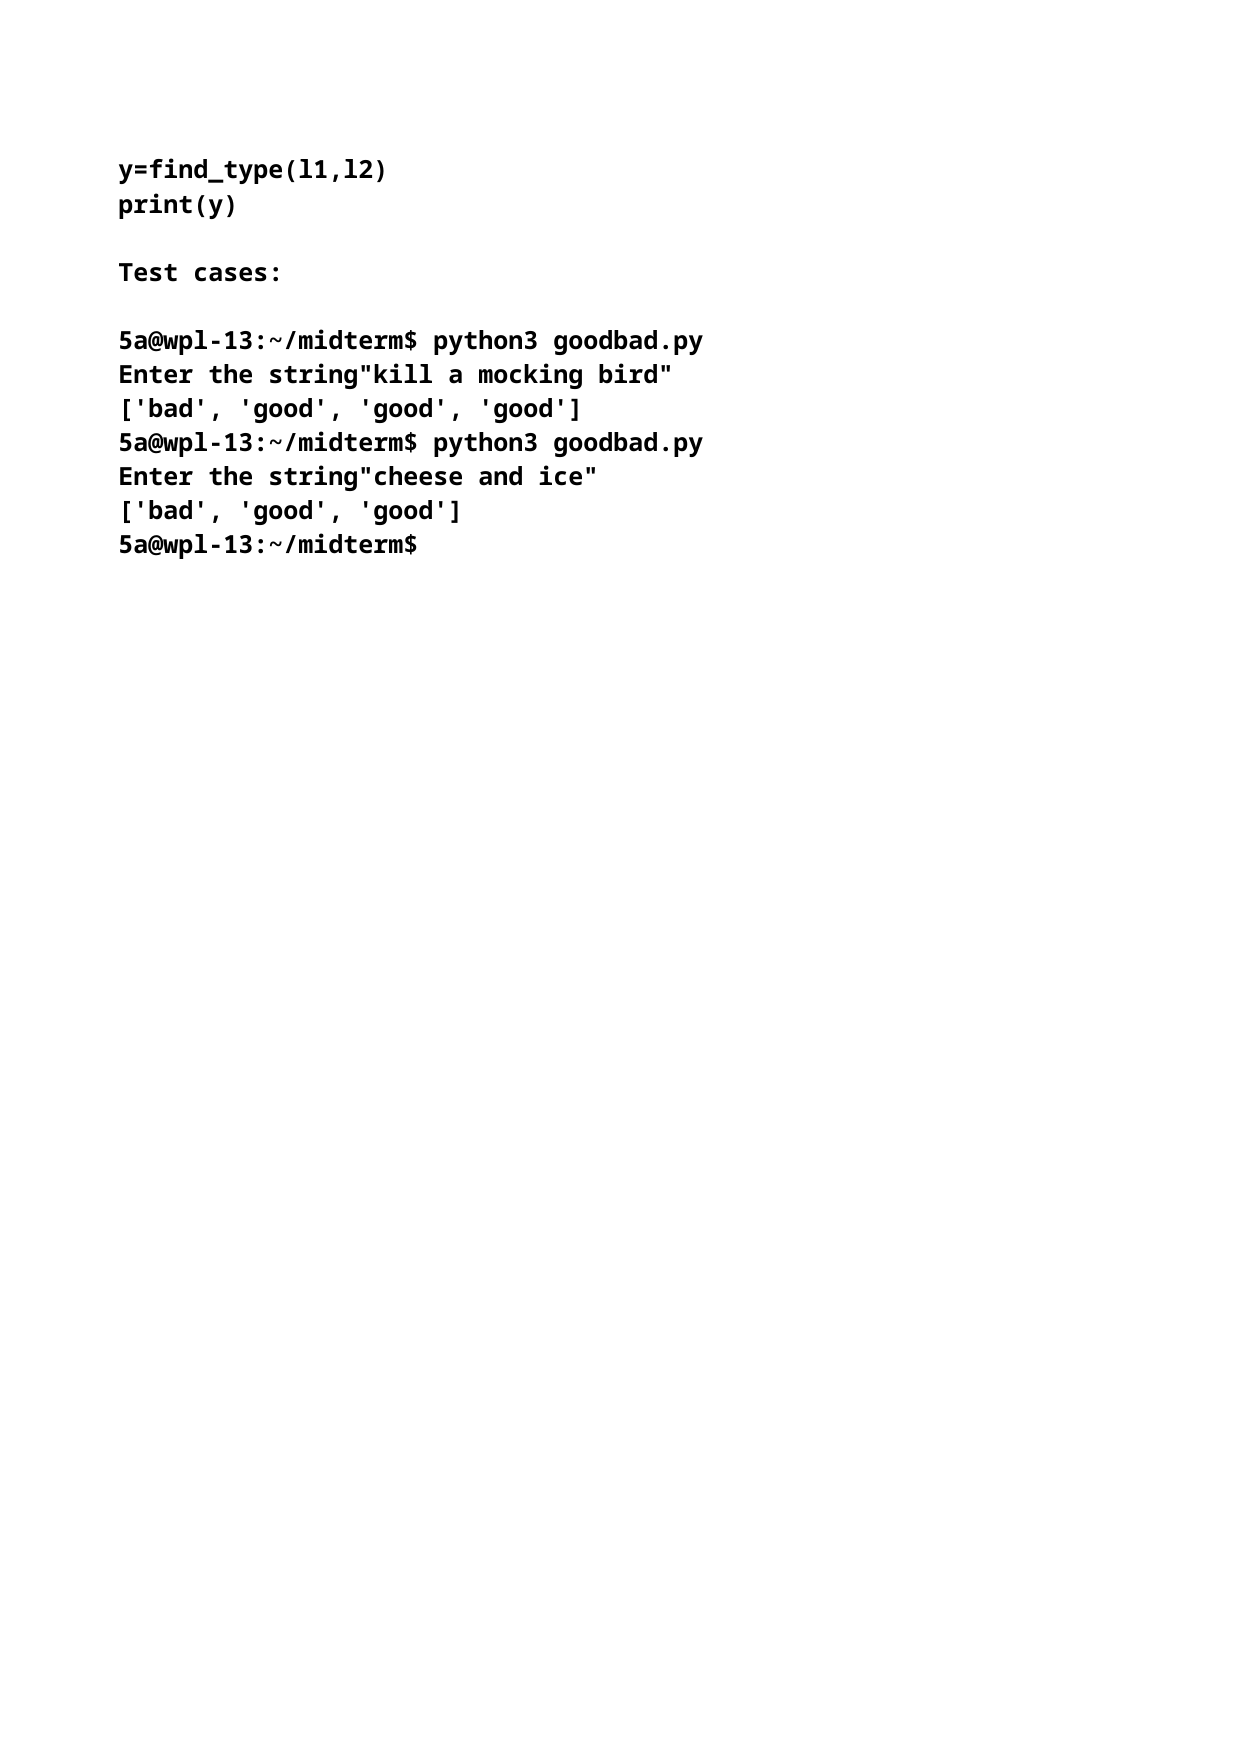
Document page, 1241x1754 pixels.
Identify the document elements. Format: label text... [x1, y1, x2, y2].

text Test cases: [118, 254, 1122, 288]
text ['bad', 'good', 'good'] [118, 493, 1122, 527]
text 5a@wpl-13:~/midterm$ python3 goodbad.py [118, 425, 1122, 459]
text print(y) [118, 186, 1122, 220]
text ['bad', 'good', 'good', 'good'] [118, 391, 1122, 425]
text Enter the string"cheese and ice" [118, 459, 1122, 493]
text y=find_type(l1,l2) [118, 152, 1122, 186]
text 5a@wpl-13:~/midterm$ [118, 527, 1122, 561]
text 5a@wpl-13:~/midterm$ python3 goodbad.py [118, 322, 1122, 357]
text Enter the string"kill a mocking bird" [118, 357, 1122, 391]
